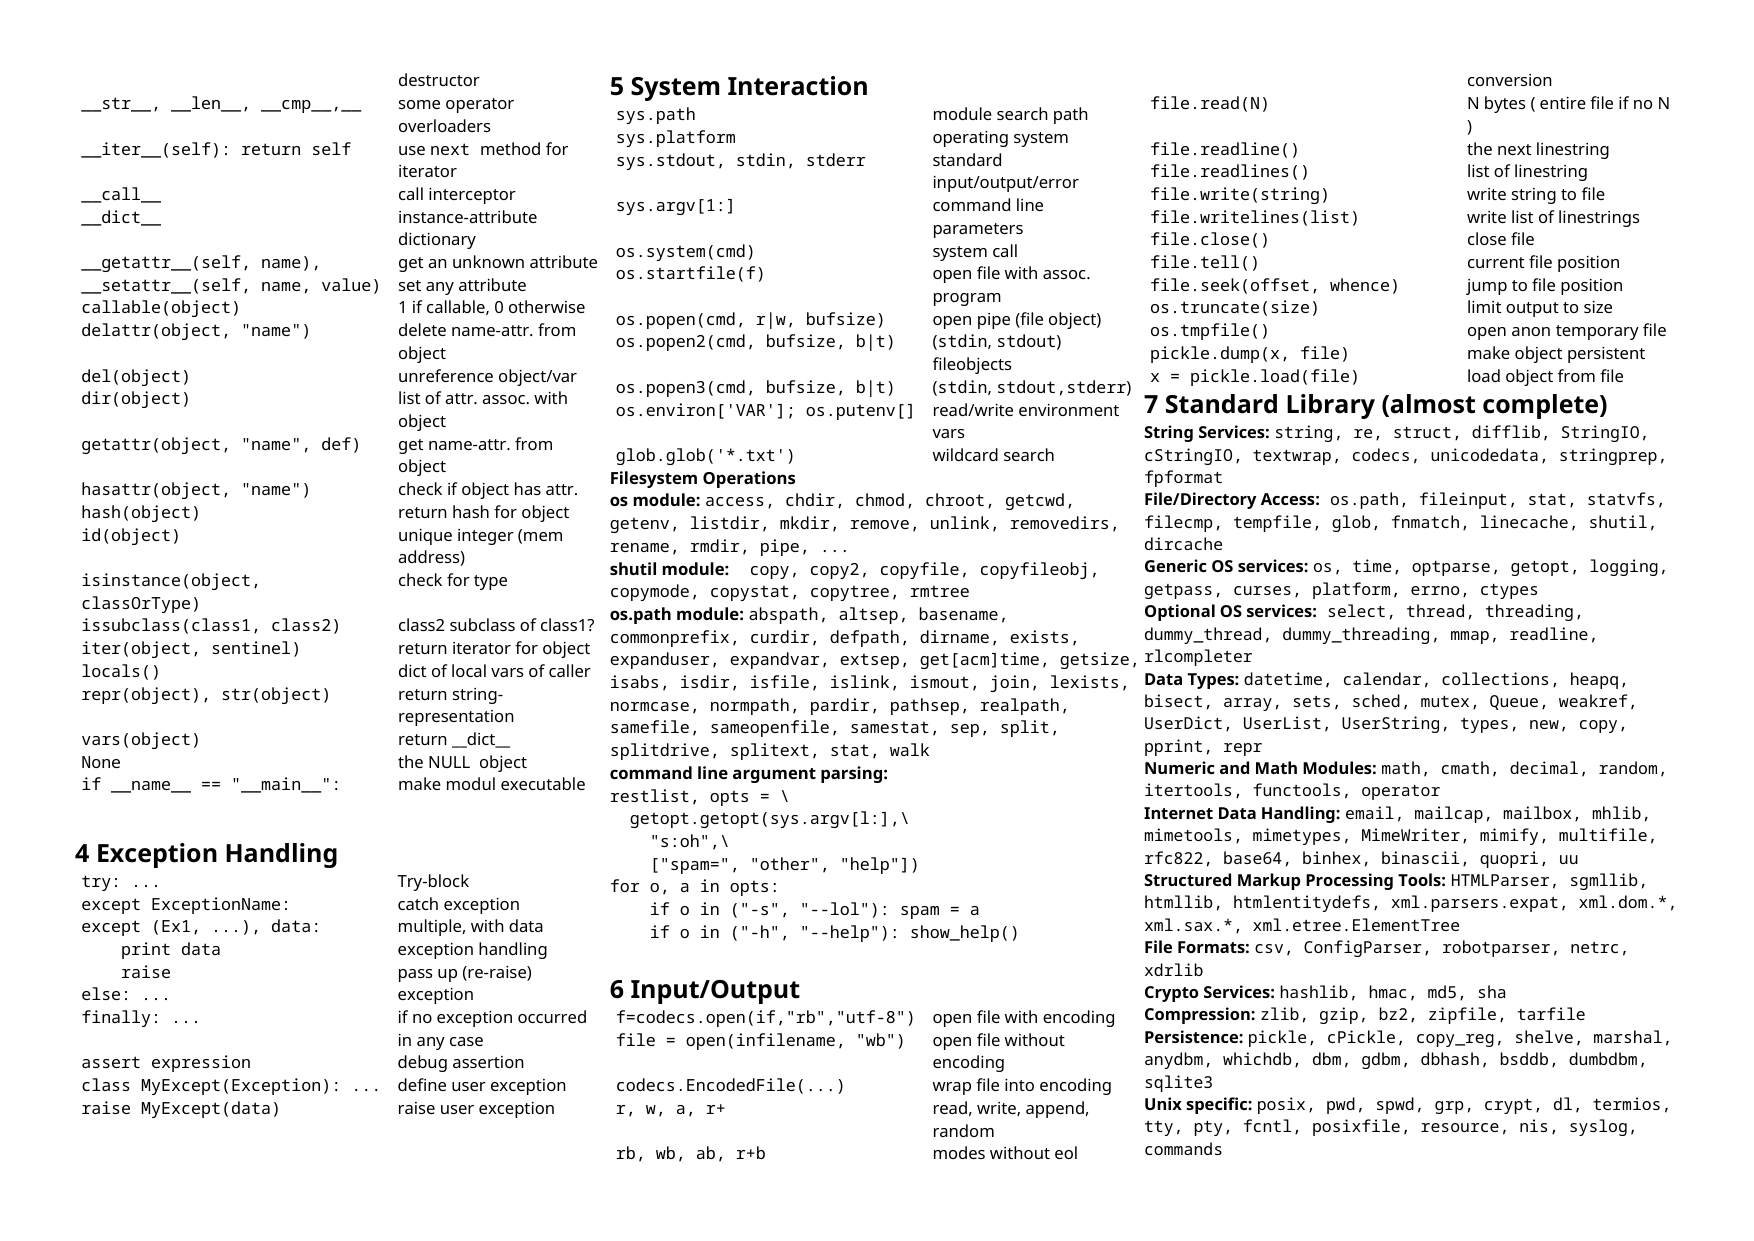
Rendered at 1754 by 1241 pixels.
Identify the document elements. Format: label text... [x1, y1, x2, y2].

text 5 System Interaction [609, 69, 1144, 103]
table_cell os.popen3(cmd, bufsize, b|t) [610, 376, 926, 398]
table_cell vars(object) [75, 728, 392, 750]
text Compression: zlib, gzip, bz2, zipfile, tarfile [1144, 1003, 1678, 1026]
table_cell make object persistent [1461, 341, 1679, 364]
table_cell call interceptor [392, 183, 609, 205]
table_cell r, w, a, r+ [610, 1097, 926, 1142]
table_cell instance-attribute dictionary [392, 205, 609, 251]
text Generic OS services: os, time, optparse, getopt, logging, getpass, curses, platform, errno, ctypes [1144, 555, 1678, 600]
text 7 Standard Library (almost complete) [1144, 387, 1678, 421]
text command line argument parsing: [609, 762, 1144, 784]
table_cell id(object) [75, 523, 392, 568]
table_cell issubclass(class1, class2) [75, 614, 392, 637]
text Data Types: datetime, calendar, collections, heapq, bisect, array, sets, sched, mutex, Queue, weakref, UserDict, UserList, UserString, types, new, copy, pprint, repr [1144, 667, 1678, 757]
table_cell check for type [392, 569, 609, 614]
table_cell os.system(cmd) [610, 239, 926, 262]
table_cell limit output to size [1461, 296, 1679, 319]
table_cell isinstance(object, classOrType) [75, 569, 392, 614]
table_cell open anon temporary file [1461, 319, 1679, 341]
text Numeric and Math Modules: math, cmath, decimal, random, itertools, functools, operator [1144, 757, 1678, 802]
text String Services: string, re, struct, difflib, StringIO, cStringIO, textwrap, codecs, unicodedata, stringprep, fpformat [1144, 421, 1678, 488]
table_cell os.popen(cmd, r|w, bufsize) [610, 308, 926, 330]
table_cell standard input/output/error [926, 149, 1144, 194]
text os module: access, chdir, chmod, chroot, getcwd, getenv, listdir, mkdir, remove, unlink, removedirs, rename, rmdir, pipe, ... [609, 489, 1144, 557]
table_cell sys.platform [610, 126, 926, 148]
table_cell assert expression [75, 1051, 391, 1074]
table_cell sys.stdout, stdin, stderr [610, 149, 926, 194]
table_cell check if object has attr. [392, 478, 609, 500]
table_cell (stdin, stdout,stderr) [926, 376, 1144, 398]
table_cell callable(object) [75, 296, 392, 319]
table_cell hasattr(object, "name") [75, 478, 392, 500]
table_cell os.popen2(cmd, bufsize, b|t) [610, 330, 926, 376]
table_cell load object from file [1461, 364, 1679, 387]
table_cell __iter__(self): return self [75, 137, 392, 182]
table_cell __call__ [75, 183, 392, 205]
table_cell file.readline() [1144, 137, 1461, 160]
text Filesystem Operations [609, 466, 1144, 489]
text 6 Input/Output [609, 972, 1144, 1006]
table_cell return __dict__ [392, 728, 609, 750]
table_cell os.environ['VAR']; os.putenv[] [610, 398, 926, 444]
table_header try: ... except ExceptionName: except (Ex1, ...), data: print data raise else: ... finally: ... [75, 869, 391, 1051]
table_cell if __name__ == "__main__": [75, 773, 392, 796]
table_cell open file without encoding [926, 1029, 1144, 1074]
table_cell (stdin, stdout) fileobjects [926, 330, 1144, 376]
text Structured Markup Processing Tools: HTMLParser, sgmllib, htmllib, htmlentitydefs, xml.parsers.expat, xml.dom.*, xml.sax.*, xml.etree.ElementTree [1144, 869, 1678, 936]
table_cell set any attribute [392, 273, 609, 296]
table_cell return hash for object [392, 500, 609, 523]
text restlist, opts = \ [609, 784, 1144, 807]
text for o, a in opts: [609, 875, 1144, 898]
table_cell os.startfile(f) [610, 262, 926, 307]
text Crypto Services: hashlib, hmac, md5, sha [1144, 981, 1678, 1003]
table_cell use next method for iterator [392, 137, 609, 182]
table_cell iter(object, sentinel) [75, 637, 392, 659]
table_cell command line parameters [926, 194, 1144, 239]
table_cell __dict__ [75, 205, 392, 251]
table_cell pickle.dump(x, file) [1144, 341, 1461, 364]
table_cell glob.glob('*.txt') [610, 444, 926, 466]
table_cell current file position [1461, 251, 1679, 273]
table_cell open pipe (file object) [926, 308, 1144, 330]
table_header open file with encoding [926, 1006, 1144, 1028]
table_cell dir(object) [75, 387, 392, 432]
text Unix specific: posix, pwd, spwd, grp, crypt, dl, termios, tty, pty, fcntl, posixfile, resource, nis, syslog, commands [1144, 1093, 1678, 1160]
table_cell unique integer (mem address) [392, 523, 609, 568]
table_cell operating system [926, 126, 1144, 148]
table_cell write list of linestrings [1461, 205, 1679, 228]
table_cell system call [926, 239, 1144, 262]
table_cell repr(object), str(object) [75, 682, 392, 727]
text if o in ("-h", "--help"): show_help() [609, 921, 1144, 943]
table_header sys.path [610, 103, 926, 126]
table_cell os.tmpfile() [1144, 319, 1461, 341]
text 4 Exception Handling [75, 835, 609, 869]
text os.path module: abspath, altsep, basename, commonprefix, curdir, defpath, dirname, exists, expanduser, expandvar, extsep, get[acm]time, getsize, isabs, isdir, isfile, islink, ismout, join, lexists, normcase, normpath, pardir, pathsep, realpath, samefile, sameopenfile, samestat, sep, split, splitdrive, splitext, stat, walk [609, 603, 1144, 762]
table_cell conversion [1461, 69, 1679, 92]
text "s:oh",\ [609, 830, 1144, 852]
table_cell file.readlines() [1144, 160, 1461, 182]
text if o in ("-s", "--lol"): spam = a [609, 898, 1144, 921]
table_cell __setattr__(self, name, value) [75, 273, 392, 296]
table_cell read/write environment vars [926, 398, 1144, 444]
table_cell wrap file into encoding [926, 1074, 1144, 1097]
table_cell raise MyExcept(data) [75, 1096, 391, 1119]
table_header module search path [926, 103, 1144, 126]
table_cell class MyExcept(Exception): ... [75, 1074, 391, 1096]
text ["spam=", "other", "help"]) [609, 852, 1144, 875]
table_cell delete name-attr. from object [392, 319, 609, 364]
table_cell unreference object/var [392, 364, 609, 387]
table_cell file.writelines(list) [1144, 205, 1461, 228]
table_cell return string-representation [392, 682, 609, 727]
table_cell list of attr. assoc. with object [392, 387, 609, 432]
table_cell 1 if callable, 0 otherwise [392, 296, 609, 319]
text File/Directory Access: os.path, fileinput, stat, statvfs, filecmp, tempfile, glob, fnmatch, linecache, shutil, dircache [1144, 488, 1678, 555]
table_cell dict of local vars of caller [392, 659, 609, 682]
table_cell hash(object) [75, 500, 392, 523]
table_cell wildcard search [926, 444, 1144, 466]
table_cell return iterator for object [392, 637, 609, 659]
table_cell codecs.EncodedFile(...) [610, 1074, 926, 1097]
table_cell N bytes ( entire file if no N ) [1461, 92, 1679, 137]
table_cell file = open(infilename, "wb") [610, 1029, 926, 1074]
table_cell file.close() [1144, 228, 1461, 251]
table_cell the NULL object [392, 750, 609, 773]
table_cell None [75, 750, 392, 773]
table_cell write string to file [1461, 183, 1679, 205]
table_cell the next linestring [1461, 137, 1679, 160]
table_cell file.write(string) [1144, 183, 1461, 205]
table_cell file.tell() [1144, 251, 1461, 273]
table_cell get name-attr. from object [392, 432, 609, 478]
table_cell make modul executable [392, 773, 609, 796]
table_header f=codecs.open(if,"rb","utf-8") [610, 1006, 926, 1028]
table_cell __str__, __len__, __cmp__,__ [75, 92, 392, 137]
text shutil module: copy, copy2, copyfile, copyfileobj, copymode, copystat, copytree, rmtree [609, 557, 1144, 603]
table_cell os.truncate(size) [1144, 296, 1461, 319]
table_cell [75, 69, 392, 92]
text File Formats: csv, ConfigParser, robotparser, netrc, xdrlib [1144, 936, 1678, 981]
table_cell debug assertion [391, 1051, 609, 1074]
table_cell locals() [75, 659, 392, 682]
table_cell delattr(object, "name") [75, 319, 392, 364]
table_cell class2 subclass of class1? [392, 614, 609, 637]
table_cell define user exception [391, 1074, 609, 1096]
table_cell destructor [392, 69, 609, 92]
text Persistence: pickle, cPickle, copy_reg, shelve, marshal, anydbm, whichdb, dbm, gdbm, dbhash, bsddb, dumbdbm, sqlite3 [1144, 1026, 1678, 1093]
table_cell x = pickle.load(file) [1144, 364, 1461, 387]
table_cell open file with assoc. program [926, 262, 1144, 307]
table_cell some operator overloaders [392, 92, 609, 137]
table_cell raise user exception [391, 1096, 609, 1119]
table_cell close file [1461, 228, 1679, 251]
text Optional OS services: select, thread, threading, dummy_thread, dummy_threading, mmap, readline, rlcompleter [1144, 600, 1678, 667]
table_cell sys.argv[1:] [610, 194, 926, 239]
text getopt.getopt(sys.argv[l:],\ [609, 807, 1144, 830]
table_header Try-block catch exception multiple, with data exception handling pass up (re-raise) exception if no exception occurred in any case [391, 869, 609, 1051]
table_cell file.seek(offset, whence) [1144, 273, 1461, 296]
table_cell get an unknown attribute [392, 251, 609, 273]
table_cell read, write, append, random [926, 1097, 1144, 1142]
text Internet Data Handling: email, mailcap, mailbox, mhlib, mimetools, mimetypes, MimeWriter, mimify, multifile, rfc822, base64, binhex, binascii, quopri, uu [1144, 802, 1678, 869]
table_cell file.read(N) [1144, 92, 1461, 137]
table_cell jump to file position [1461, 273, 1679, 296]
table_cell getattr(object, "name", def) [75, 432, 392, 478]
table_cell del(object) [75, 364, 392, 387]
table_cell [1144, 69, 1461, 92]
table_cell list of linestring [1461, 160, 1679, 182]
table_cell rb, wb, ab, r+b [610, 1142, 926, 1165]
table_cell __getattr__(self, name), [75, 251, 392, 273]
table_cell modes without eol [926, 1142, 1144, 1165]
